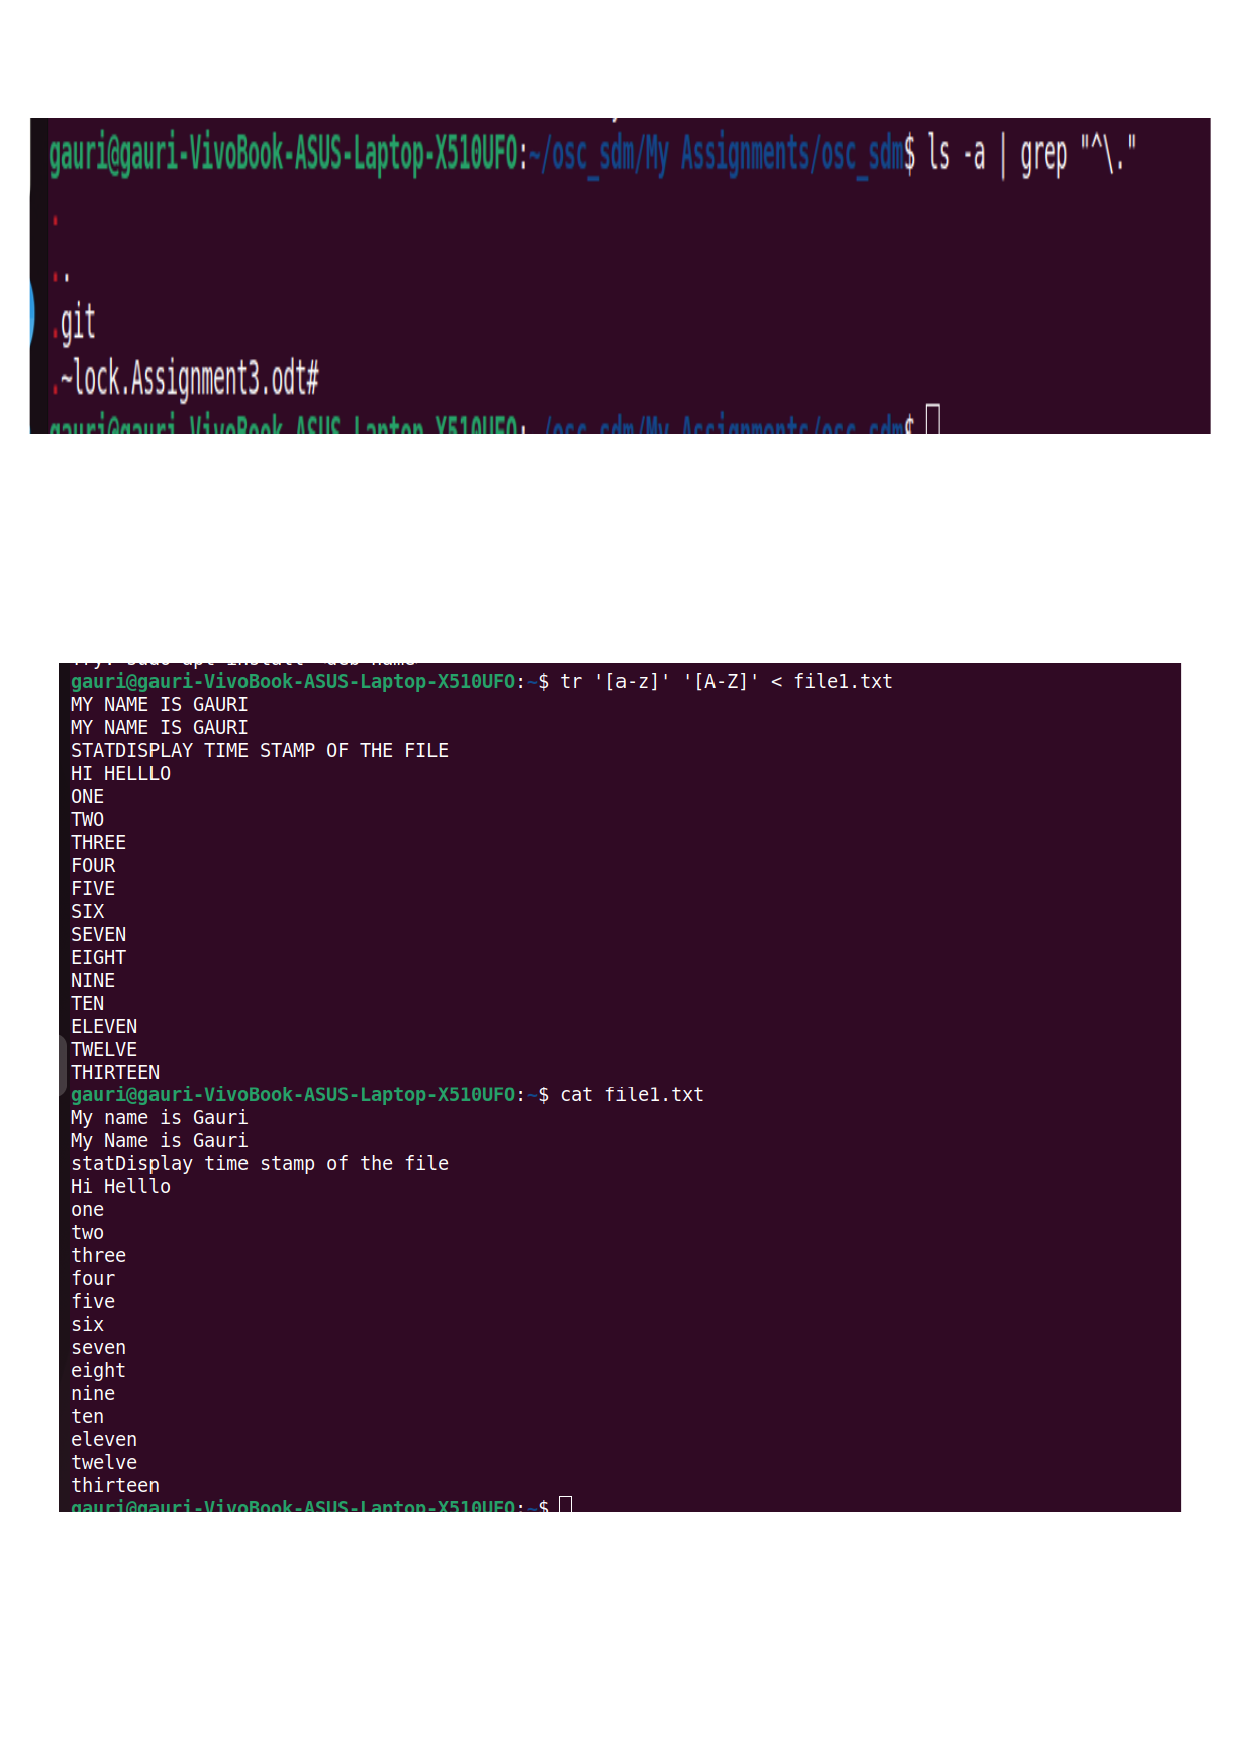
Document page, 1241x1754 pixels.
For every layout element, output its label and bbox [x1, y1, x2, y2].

picture [29, 118, 1211, 434]
picture [59, 663, 1182, 1512]
